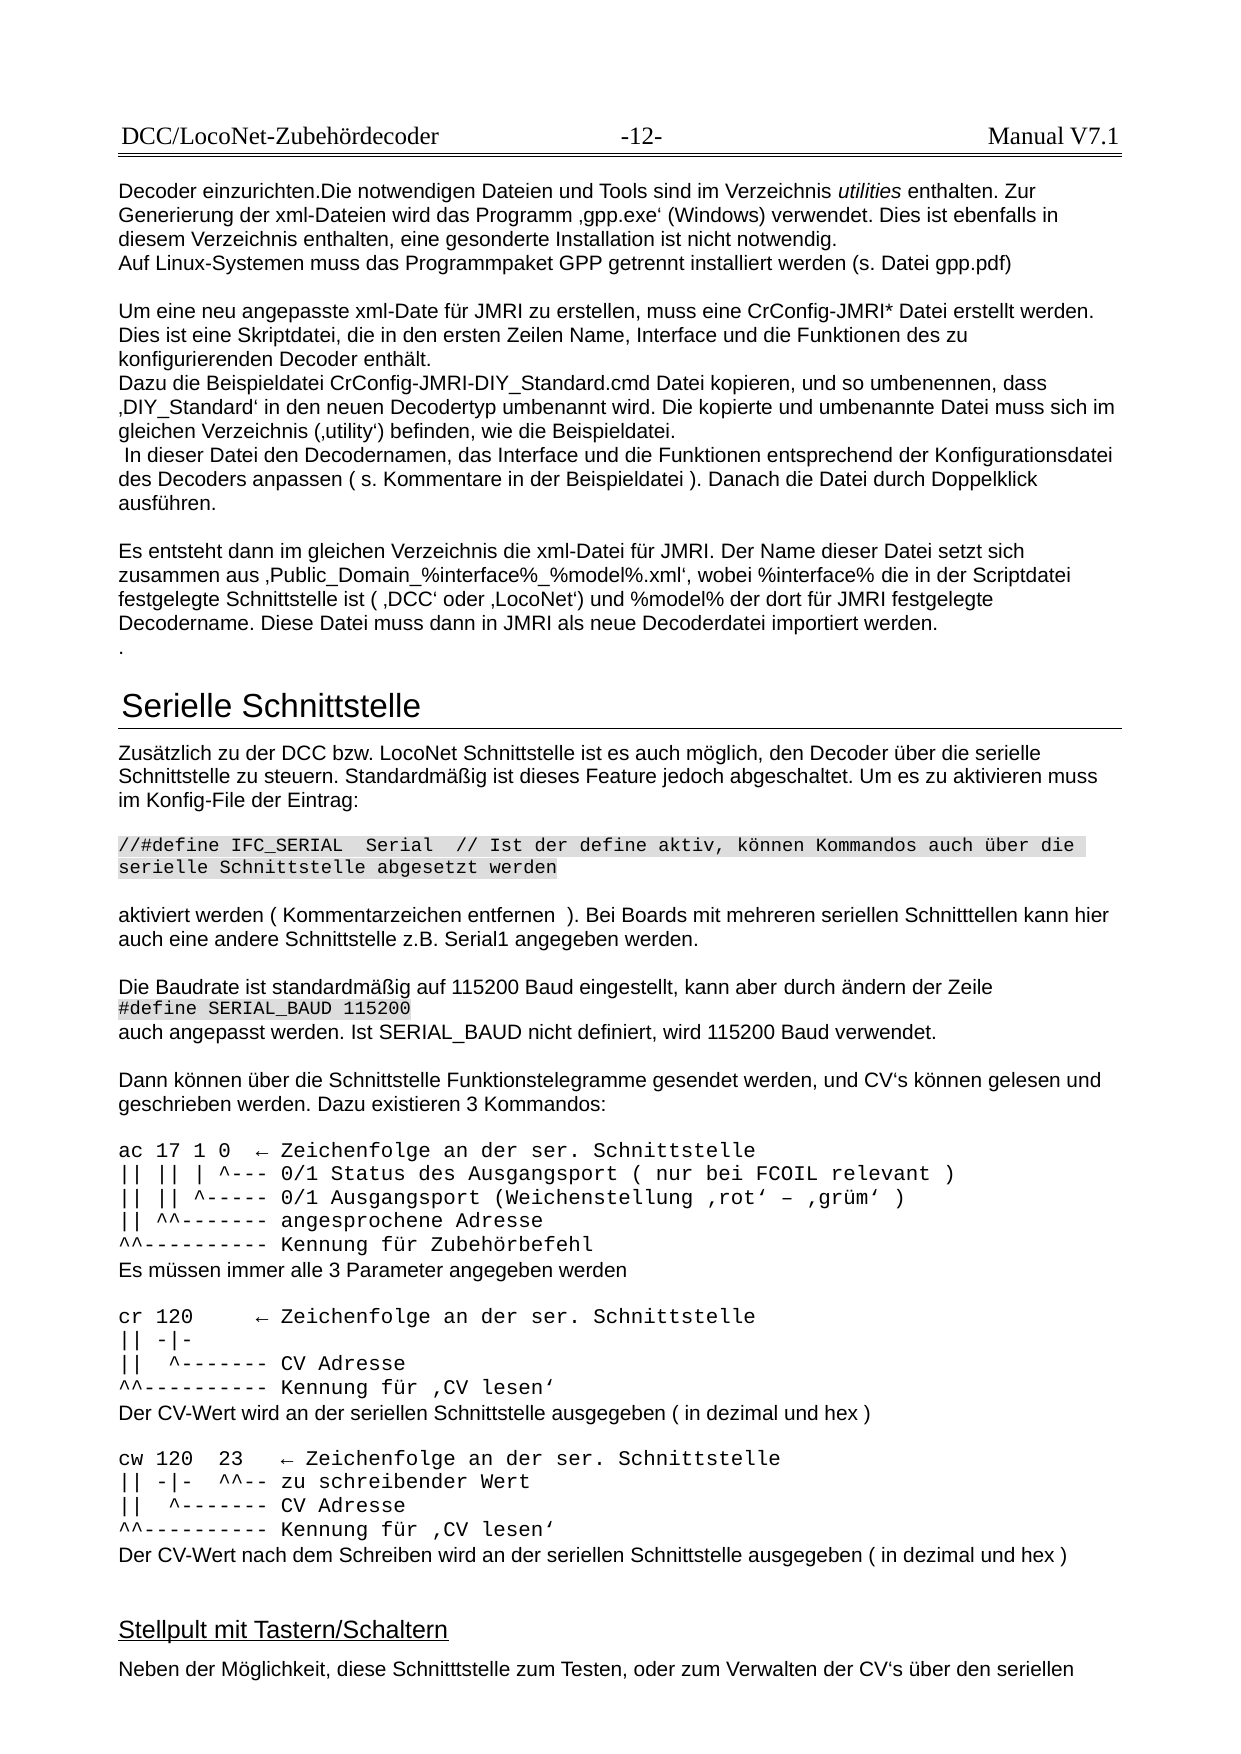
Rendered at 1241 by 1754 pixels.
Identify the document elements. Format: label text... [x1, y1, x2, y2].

text Um eine neu angepasste xml-Date für JMRI zu erstellen, muss eine CrConfig-JMRI* Datei erstellt werden. Dies ist eine Skriptdatei, die in den ersten Zeilen Name, Interface und die Funktionen des zu konfigurierenden Decoder enthält. [118, 299, 1122, 371]
text || ^^------- angesprochene Adresse [118, 1211, 1122, 1234]
text Decoder einzurichten.Die notwendigen Dateien und Tools sind im Verzeichnis utilities enthalten. Zur Generierung der xml-Dateien wird das Programm ‚gpp.exe‘ (Windows) verwendet. Dies ist ebenfalls in diesem Verzeichnis enthalten, eine gesonderte Installation ist nicht notwendig. [118, 179, 1122, 251]
text || || | ^--- 0/1 Status des Ausgangsport ( nur bei FCOIL relevant ) [118, 1163, 1122, 1187]
text Der CV-Wert wird an der seriellen Schnittstelle ausgegeben ( in dezimal und hex ) [118, 1400, 1122, 1424]
text cr 120 ← Zeichenfolge an der ser. Schnittstelle [118, 1306, 1122, 1329]
text #define SERIAL_BAUD 115200 [118, 998, 1122, 1020]
text auch angepasst werden. Ist SERIAL_BAUD nicht definiert, wird 115200 Baud verwendet. [118, 1020, 1122, 1044]
text Zusätzlich zu der DCC bzw. LocoNet Schnittstelle ist es auch möglich, den Decoder über die serielle Schnittstelle zu steuern. Standardmäßig ist dieses Feature jedoch abgeschaltet. Um es zu aktivieren muss im Konfig-File der Eintrag: [118, 740, 1122, 812]
text aktiviert werden ( Kommentarzeichen entfernen ). Bei Boards mit mehreren seriellen Schnitttellen kann hier auch eine andere Schnittstelle z.B. Serial1 angegeben werden. [118, 903, 1122, 951]
text || -|- [118, 1329, 1122, 1353]
text cw 120 23 ← Zeichenfolge an der ser. Schnittstelle [118, 1448, 1122, 1472]
text Es müssen immer alle 3 Parameter angegeben werden [118, 1258, 1122, 1282]
text //#define IFC_SERIAL Serial // Ist der define aktiv, können Kommandos auch über die serielle Schnittstelle abgesetzt werden [118, 836, 1152, 879]
text Auf Linux-Systemen muss das Programmpaket GPP getrennt installiert werden (s. Datei gpp.pdf) [118, 251, 1122, 275]
text Der CV-Wert nach dem Schreiben wird an der seriellen Schnittstelle ausgegeben ( in dezimal und hex ) [118, 1542, 1122, 1566]
text Die Baudrate ist standardmäßig auf 115200 Baud eingestellt, kann aber durch ändern der Zeile [118, 974, 1122, 998]
text Neben der Möglichkeit, diese Schnitttstelle zum Testen, oder zum Verwalten der CV‘s über den seriellen [118, 1656, 1122, 1680]
text || -|- ^^-- zu schreibender Wert [118, 1472, 1122, 1495]
text Es entsteht dann im gleichen Verzeichnis die xml-Datei für JMRI. Der Name dieser Datei setzt sich zusammen aus ‚Public_Domain_%interface%_%model%.xml‘, wobei %interface% die in der Scriptdatei festgelegte Schnittstelle ist ( ‚DCC‘ oder ‚LocoNet‘) und %model% der dort für JMRI festgelegte Decodername. Diese Datei muss dann in JMRI als neue Decoderdatei importiert werden. [118, 539, 1122, 634]
text || || ^----- 0/1 Ausgangsport (Weichenstellung ‚rot‘ – ‚grüm‘ ) [118, 1187, 1122, 1211]
text ^^---------- Kennung für ‚CV lesen‘ [118, 1377, 1122, 1400]
text || ^------- CV Adresse [118, 1495, 1122, 1519]
text Dann können über die Schnittstelle Funktionstelegramme gesendet werden, und CV‘s können gelesen und geschrieben werden. Dazu existieren 3 Kommandos: [118, 1068, 1122, 1116]
subtitle Serielle Schnittstelle [118, 683, 1122, 728]
text ac 17 1 0 ← Zeichenfolge an der ser. Schnittstelle [118, 1139, 1122, 1163]
text Dazu die Beispieldatei CrConfig-JMRI-DIY_Standard.cmd Datei kopieren, und so umbenennen, dass ‚DIY_Standard‘ in den neuen Decodertyp umbenannt wird. Die kopierte und umbenannte Datei muss sich im gleichen Verzeichnis (‚utility‘) befinden, wie die Beispieldatei. [118, 371, 1122, 443]
text ^^---------- Kennung für ‚CV lesen‘ [118, 1519, 1122, 1542]
subtitle Stellpult mit Tastern/Schaltern [118, 1615, 1122, 1644]
text || ^------- CV Adresse [118, 1353, 1122, 1377]
text ^^---------- Kennung für Zubehörbefehl [118, 1234, 1122, 1258]
text . [118, 634, 1122, 658]
text In dieser Datei den Decodernamen, das Interface und die Funktionen entsprechend der Konfigurationsdatei des Decoders anpassen ( s. Kommentare in der Beispieldatei ). Danach die Datei durch Doppelklick ausführen. [118, 443, 1122, 515]
